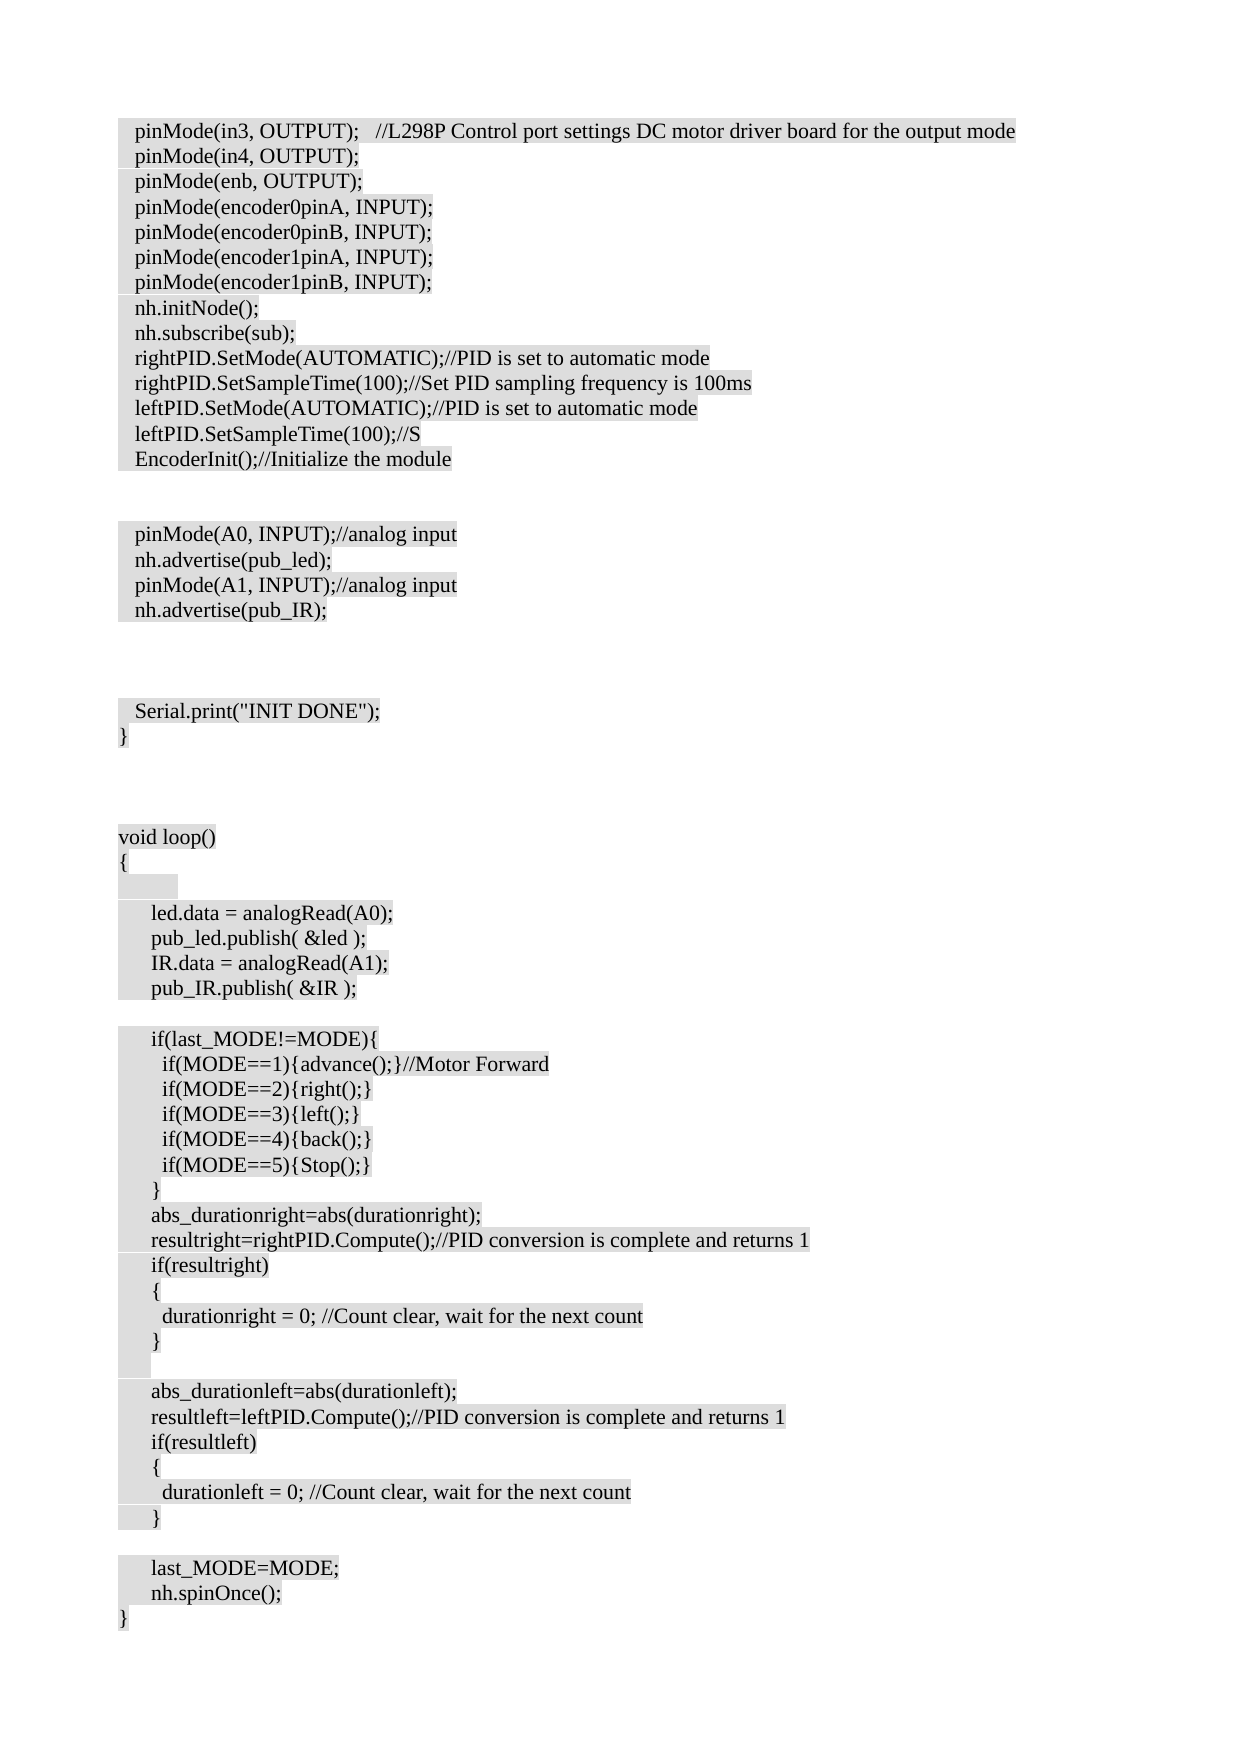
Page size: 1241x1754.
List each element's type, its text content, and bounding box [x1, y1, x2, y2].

text pinMode(A1, INPUT);//analog input [118, 572, 1122, 597]
text pinMode(encoder0pinA, INPUT); [118, 194, 1122, 219]
text } [118, 1504, 1122, 1530]
text durationleft = 0; //Count clear, wait for the next count [118, 1479, 1122, 1504]
text if(MODE==1){advance();}//Motor Forward [118, 1051, 1122, 1076]
text pinMode(encoder1pinA, INPUT); [118, 244, 1122, 269]
text pinMode(encoder0pinB, INPUT); [118, 219, 1122, 244]
text abs_durationleft=abs(durationleft); [118, 1378, 1122, 1404]
text durationright = 0; //Count clear, wait for the next count [118, 1303, 1122, 1328]
text if(resultright) [118, 1252, 1122, 1278]
text nh.advertise(pub_IR); [118, 597, 1122, 622]
text pinMode(in4, OUTPUT); [118, 143, 1122, 168]
text nh.advertise(pub_led); [118, 547, 1122, 572]
text } [118, 1177, 1122, 1202]
text Serial.print("INIT DONE"); [118, 698, 1122, 723]
text pinMode(enb, OUTPUT); [118, 168, 1122, 194]
text { [118, 849, 1122, 874]
text led.data = analogRead(A0); [118, 899, 1122, 925]
text { [118, 1278, 1122, 1303]
text if(resultleft) [118, 1429, 1122, 1454]
text void loop() [118, 824, 1122, 849]
text nh.initNode(); [118, 294, 1122, 320]
text IR.data = analogRead(A1); [118, 950, 1122, 975]
text pinMode(encoder1pinB, INPUT); [118, 269, 1122, 294]
text rightPID.SetMode(AUTOMATIC);//PID is set to automatic mode [118, 345, 1122, 370]
text resultright=rightPID.Compute();//PID conversion is complete and returns 1 [118, 1227, 1122, 1252]
text } [118, 723, 1122, 748]
text abs_durationright=abs(durationright); [118, 1202, 1122, 1227]
text pub_IR.publish( &IR ); [118, 975, 1122, 1000]
text leftPID.SetSampleTime(100);//S [118, 421, 1122, 446]
text if(MODE==4){back();} [118, 1126, 1122, 1152]
text rightPID.SetSampleTime(100);//Set PID sampling frequency is 100ms [118, 370, 1122, 395]
text if(MODE==3){left();} [118, 1101, 1122, 1126]
text pinMode(in3, OUTPUT); //L298P Control port settings DC motor driver board for the output mode [118, 118, 1122, 143]
text resultleft=leftPID.Compute();//PID conversion is complete and returns 1 [118, 1404, 1122, 1429]
text EncoderInit();//Initialize the module [118, 446, 1122, 471]
text leftPID.SetMode(AUTOMATIC);//PID is set to automatic mode [118, 395, 1122, 421]
text if(MODE==5){Stop();} [118, 1152, 1122, 1177]
text pub_led.publish( &led ); [118, 925, 1122, 950]
text nh.subscribe(sub); [118, 320, 1122, 345]
text last_MODE=MODE; [118, 1555, 1122, 1580]
text } [118, 1605, 1122, 1631]
text } [118, 1328, 1122, 1353]
text pinMode(A0, INPUT);//analog input [118, 521, 1122, 547]
text { [118, 1454, 1122, 1479]
text if(MODE==2){right();} [118, 1076, 1122, 1101]
text if(last_MODE!=MODE){ [118, 1026, 1122, 1051]
text nh.spinOnce(); [118, 1580, 1122, 1605]
